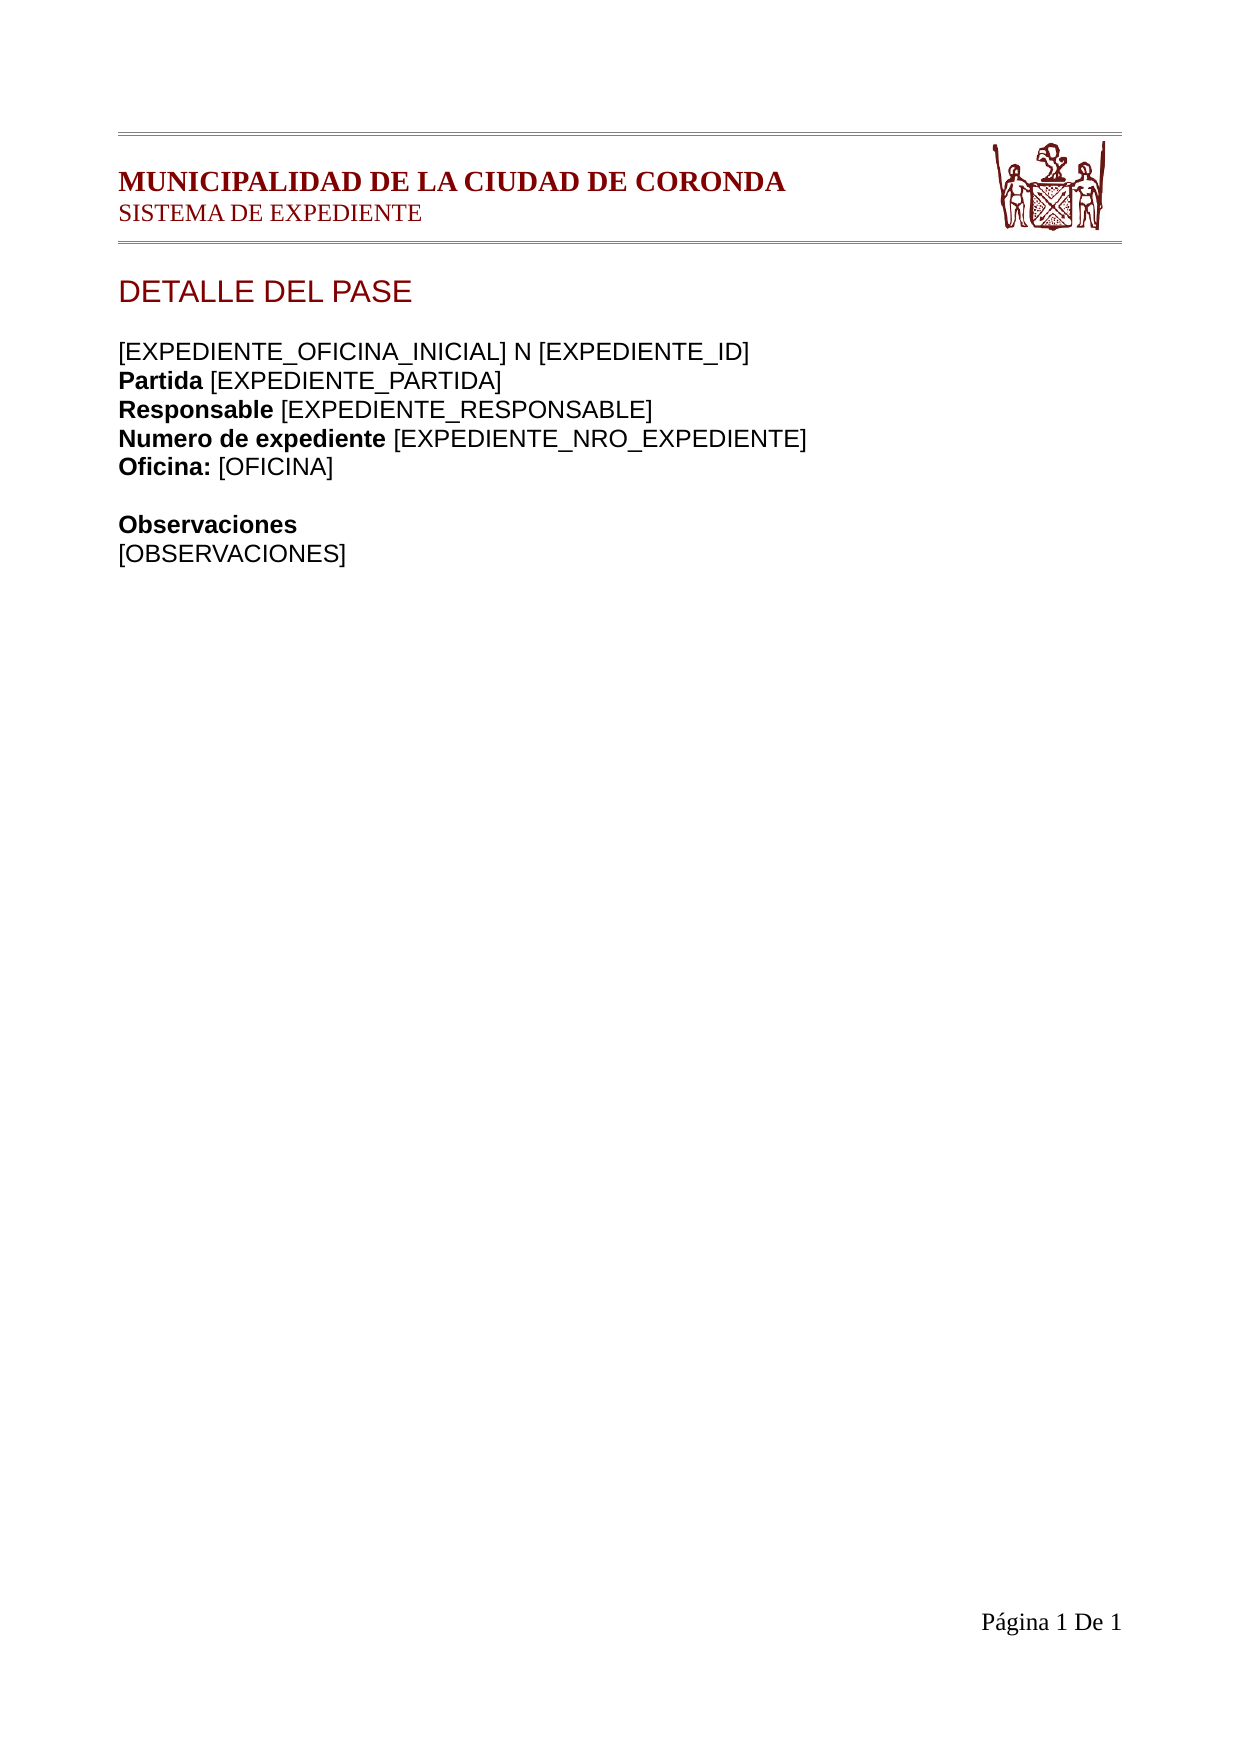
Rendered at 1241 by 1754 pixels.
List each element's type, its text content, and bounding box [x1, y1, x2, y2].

text DETALLE DEL PASE [118, 273, 1122, 309]
text Numero de expediente [EXPEDIENTE_NRO_EXPEDIENTE] [118, 424, 1122, 452]
text Partida [EXPEDIENTE_PARTIDA] [118, 366, 1122, 395]
text Oficina: [OFICINA] [118, 452, 1122, 481]
text Observaciones [118, 510, 1122, 539]
text [EXPEDIENTE_OFICINA_INICIAL] N [EXPEDIENTE_ID] [118, 337, 1122, 366]
text Responsable [EXPEDIENTE_RESPONSABLE] [118, 395, 1122, 424]
text [OBSERVACIONES] [118, 539, 1122, 567]
picture [992, 141, 1106, 231]
